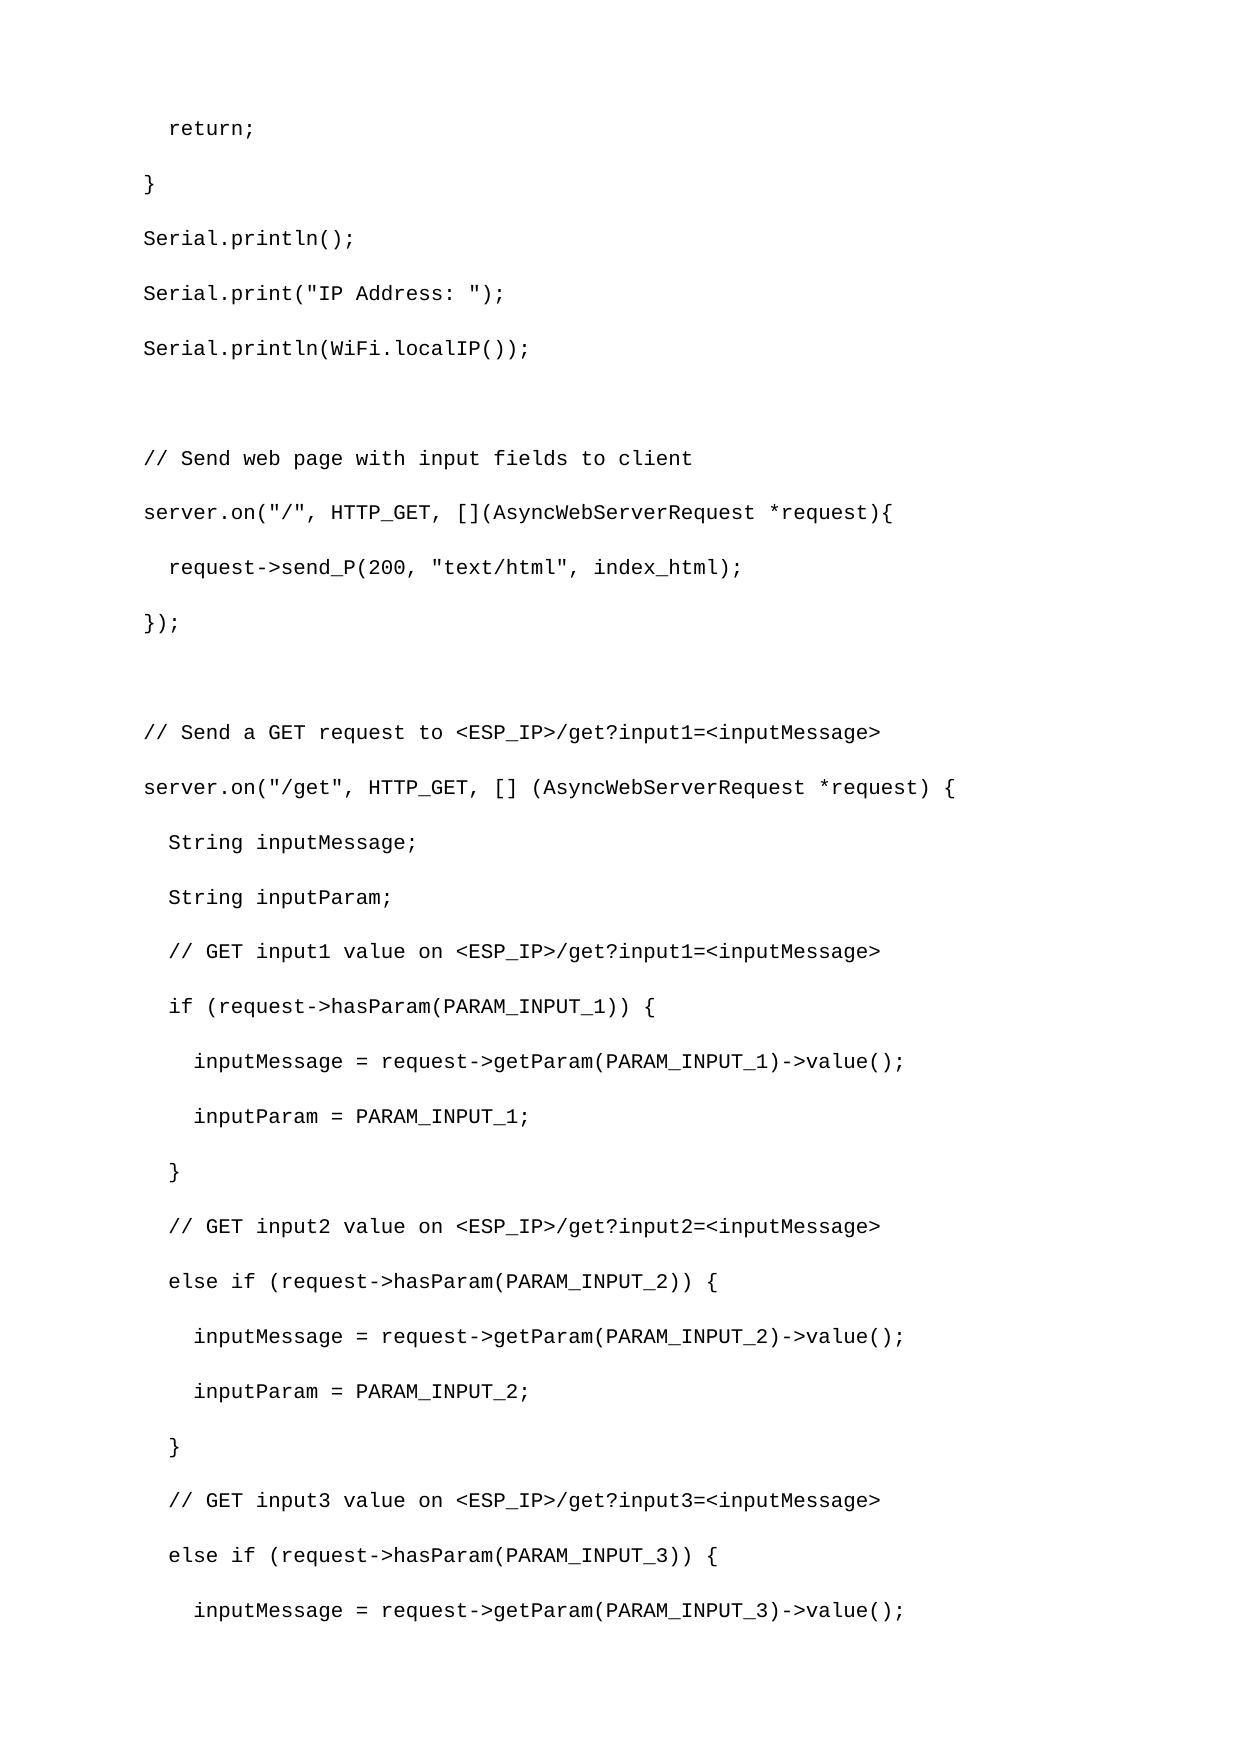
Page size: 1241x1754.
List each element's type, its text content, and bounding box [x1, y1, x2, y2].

text Serial.print("IP Address: "); [118, 283, 1122, 306]
text }); [118, 612, 1122, 636]
text else if (request->hasParam(PARAM_INPUT_2)) { [118, 1271, 1122, 1294]
text inputParam = PARAM_INPUT_1; [118, 1106, 1122, 1130]
text String inputParam; [118, 887, 1122, 910]
text } [118, 1161, 1122, 1185]
text inputMessage = request->getParam(PARAM_INPUT_3)->value(); [118, 1600, 1122, 1624]
text Serial.println(); [118, 228, 1122, 252]
text } [118, 173, 1122, 197]
text Serial.println(WiFi.localIP()); [118, 338, 1122, 361]
text request->send_P(200, "text/html", index_html); [118, 557, 1122, 581]
text inputParam = PARAM_INPUT_2; [118, 1381, 1122, 1404]
text else if (request->hasParam(PARAM_INPUT_3)) { [118, 1545, 1122, 1569]
text // GET input2 value on <ESP_IP>/get?input2=<inputMessage> [118, 1216, 1122, 1240]
text } [118, 1436, 1122, 1459]
text server.on("/", HTTP_GET, [](AsyncWebServerRequest *request){ [118, 502, 1122, 526]
text // GET input3 value on <ESP_IP>/get?input3=<inputMessage> [118, 1491, 1122, 1514]
text if (request->hasParam(PARAM_INPUT_1)) { [118, 996, 1122, 1020]
text // GET input1 value on <ESP_IP>/get?input1=<inputMessage> [118, 942, 1122, 965]
text server.on("/get", HTTP_GET, [] (AsyncWebServerRequest *request) { [118, 777, 1122, 801]
text // Send web page with input fields to client [118, 447, 1122, 471]
text // Send a GET request to <ESP_IP>/get?input1=<inputMessage> [118, 722, 1122, 746]
text inputMessage = request->getParam(PARAM_INPUT_2)->value(); [118, 1326, 1122, 1349]
text inputMessage = request->getParam(PARAM_INPUT_1)->value(); [118, 1051, 1122, 1075]
text String inputMessage; [118, 832, 1122, 855]
text return; [118, 118, 1122, 142]
